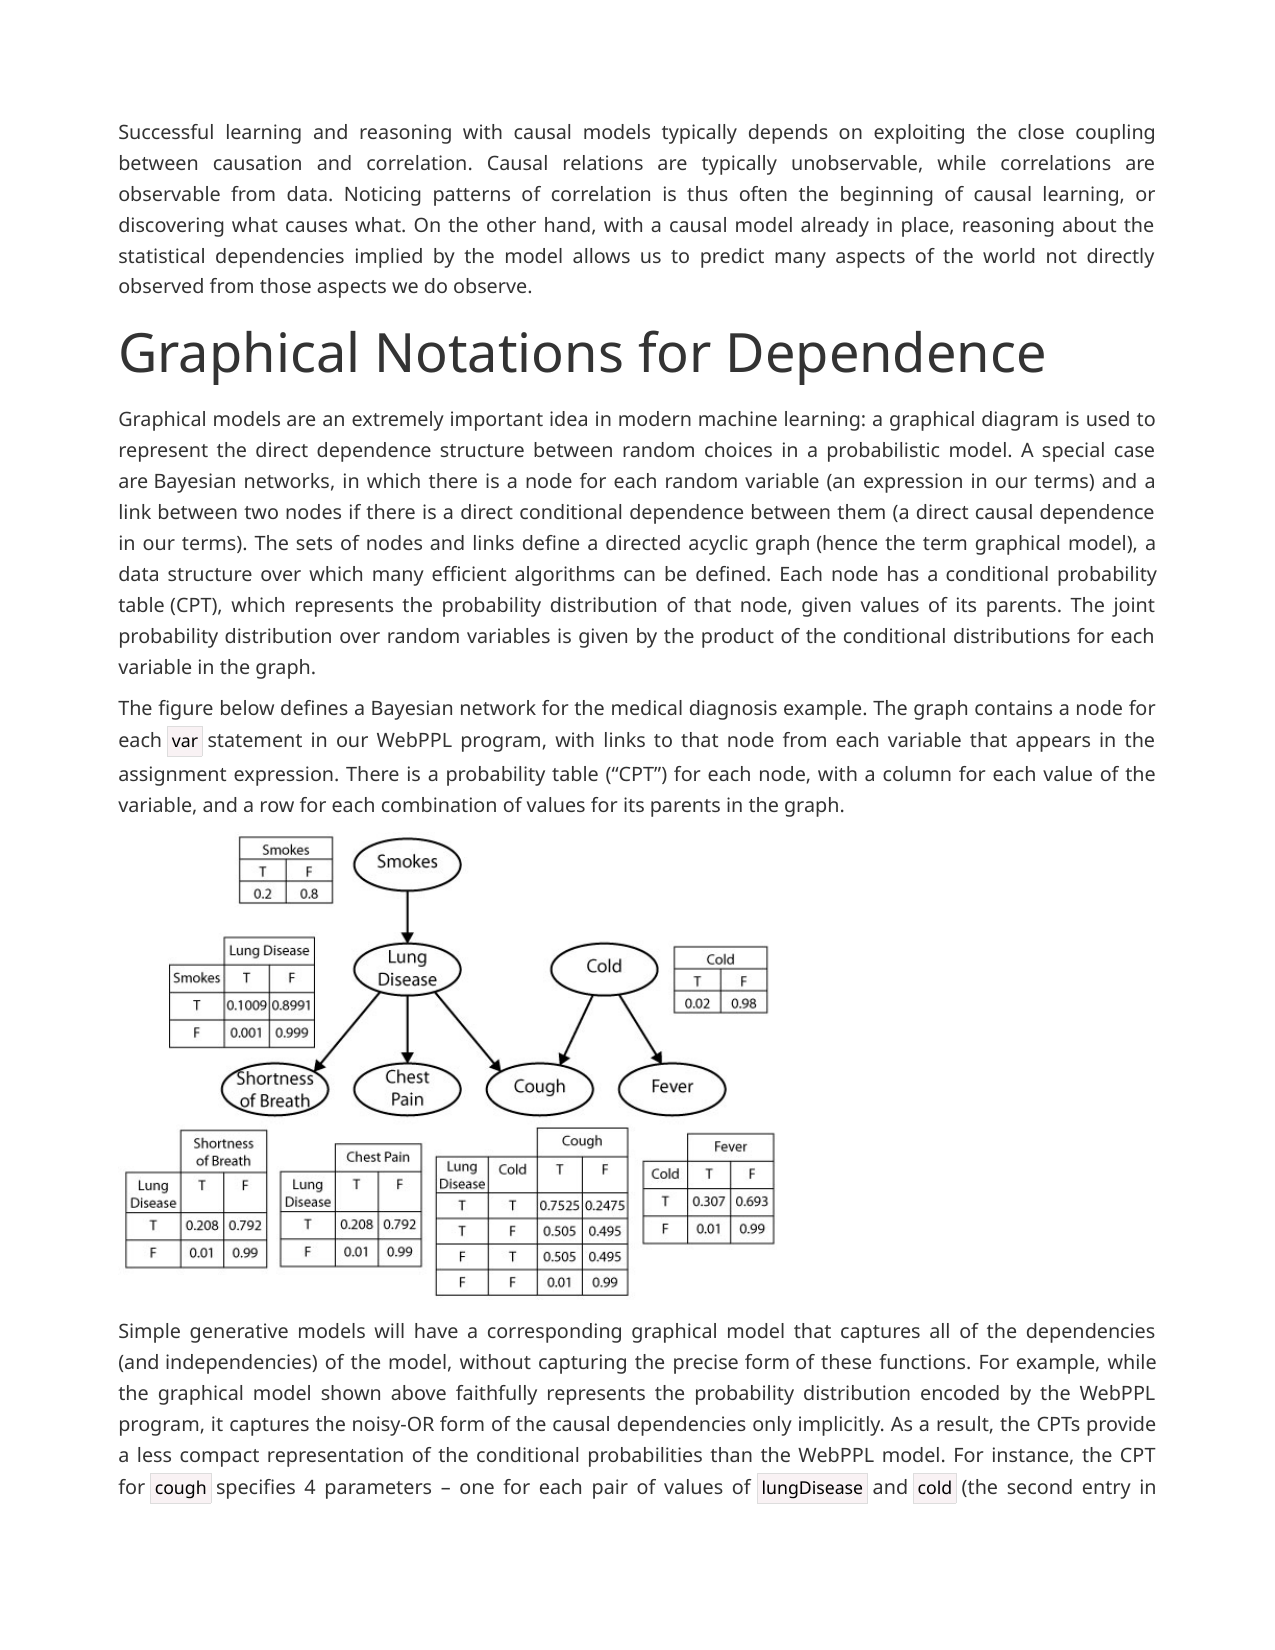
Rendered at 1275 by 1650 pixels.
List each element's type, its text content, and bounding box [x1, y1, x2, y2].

text Graphical models are an extremely important idea in modern machine learning: a graphical diagram is used to represent the direct dependence structure between random choices in a probabilistic model. A special case are Bayesian networks, in which there is a node for each random variable (an expression in our terms) and a link between two nodes if there is a direct conditional dependence between them (a direct causal dependence in our terms). The sets of nodes and links define a directed acyclic graph (hence the term graphical model), a data structure over which many efficient algorithms can be defined. Each node has a conditional probability table (CPT), which represents the probability distribution of that node, given values of its parents. The joint probability distribution over random variables is given by the product of the conditional distributions for each variable in the graph. [118, 406, 1157, 680]
text Successful learning and reasoning with causal models typically depends on exploiting the close coupling between causation and correlation. Causal relations are typically unobservable, while correlations are observable from data. Noticing patterns of correlation is thus often the beginning of causal learning, or discovering what causes what. On the other hand, with a causal model already in place, reasoning about the statistical dependencies implied by the model allows us to predict many aspects of the world not directly observed from those aspects we do observe. [118, 118, 1157, 300]
text Simple generative models will have a corresponding graphical model that captures all of the dependencies (and independencies) of the model, without capturing the precise form of these functions. For example, while the graphical model shown above faithfully represents the probability distribution encoded by the WebPPL program, it captures the noisy-OR form of the causal dependencies only implicitly. As a result, the CPTs provide a less compact representation of the conditional probabilities than the WebPPL model. For instance, the CPT for cough specifies 4 parameters – one for each pair of values of lungDisease and cold (the second entry in [118, 1317, 1157, 1503]
subtitle Graphical Notations for Dependence [118, 314, 1157, 388]
text The figure below defines a Bayesian network for the medical diagnosis example. The graph contains a node for each var statement in our WebPPL program, with links to that node from each variable that appears in the assignment expression. There is a probability table (“CPT”) for each node, with a column for each value of the variable, and a row for each combination of values for its parents in the graph. [118, 694, 1157, 818]
picture [118, 832, 782, 1302]
